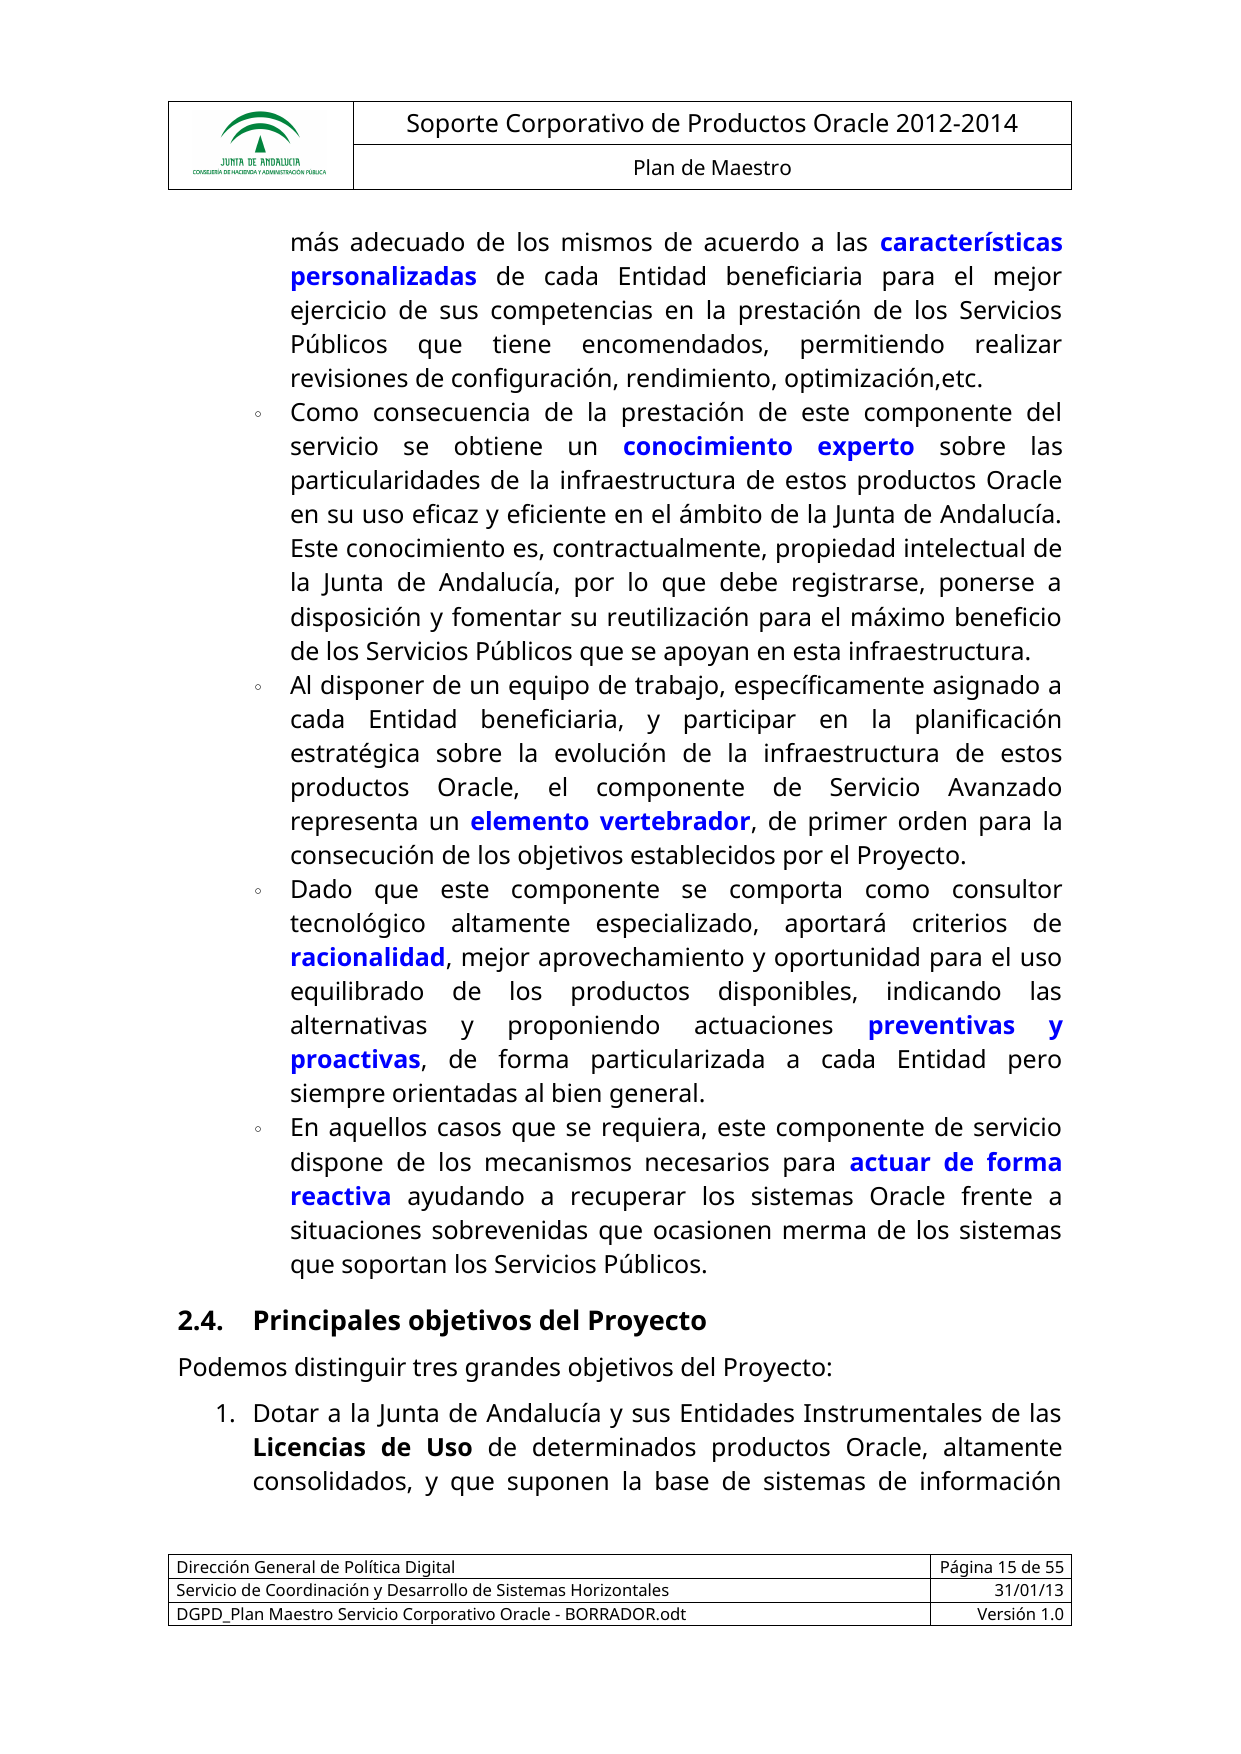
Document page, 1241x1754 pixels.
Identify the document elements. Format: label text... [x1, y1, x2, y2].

list Al disponer de un equipo de trabajo, específicamente asignado a cada Entidad beneficiaria, y participar en la planificación estratégica sobre la evolución de la infraestructura de estos productos Oracle, el componente de Servicio Avanzado representa un elemento vertebrador, de primer orden para la consecución de los objetivos establecidos por el Proyecto. [252, 667, 1063, 872]
list Dado que este componente se comporta como consultor tecnológico altamente especializado, aportará criterios de racionalidad, mejor aprovechamiento y oportunidad para el uso equilibrado de los productos disponibles, indicando las alternativas y proponiendo actuaciones preventivas y proactivas, de forma particularizada a cada Entidad pero siempre orientadas al bien general. [252, 872, 1063, 1110]
picture [192, 110, 327, 175]
list más adecuado de los mismos de acuerdo a las características personalizadas de cada Entidad beneficiaria para el mejor ejercicio de sus competencias en la prestación de los Servicios Públicos que tiene encomendados, permitiendo realizar revisiones de configuración, rendimiento, optimización,etc. [252, 224, 1063, 395]
subtitle Principales objetivos del Proyecto [177, 1305, 1063, 1337]
list Como consecuencia de la prestación de este componente del servicio se obtiene un conocimiento experto sobre las particularidades de la infraestructura de estos productos Oracle en su uso eficaz y eficiente en el ámbito de la Junta de Andalucía. Este conocimiento es, contractualmente, propiedad intelectual de la Junta de Andalucía, por lo que debe registrarse, ponerse a disposición y fomentar su reutilización para el máximo beneficio de los Servicios Públicos que se apoyan en esta infraestructura. [252, 395, 1063, 667]
list En aquellos casos que se requiera, este componente de servicio dispone de los mecanismos necesarios para actuar de forma reactiva ayudando a recuperar los sistemas Oracle frente a situaciones sobrevenidas que ocasionen merma de los sistemas que soportan los Servicios Públicos. [252, 1110, 1063, 1280]
list Dotar a la Junta de Andalucía y sus Entidades Instrumentales de las Licencias de Uso de determinados productos Oracle, altamente consolidados, y que suponen la base de sistemas de información [215, 1395, 1063, 1498]
text Podemos distinguir tres grandes objetivos del Proyecto: [177, 1349, 1063, 1383]
